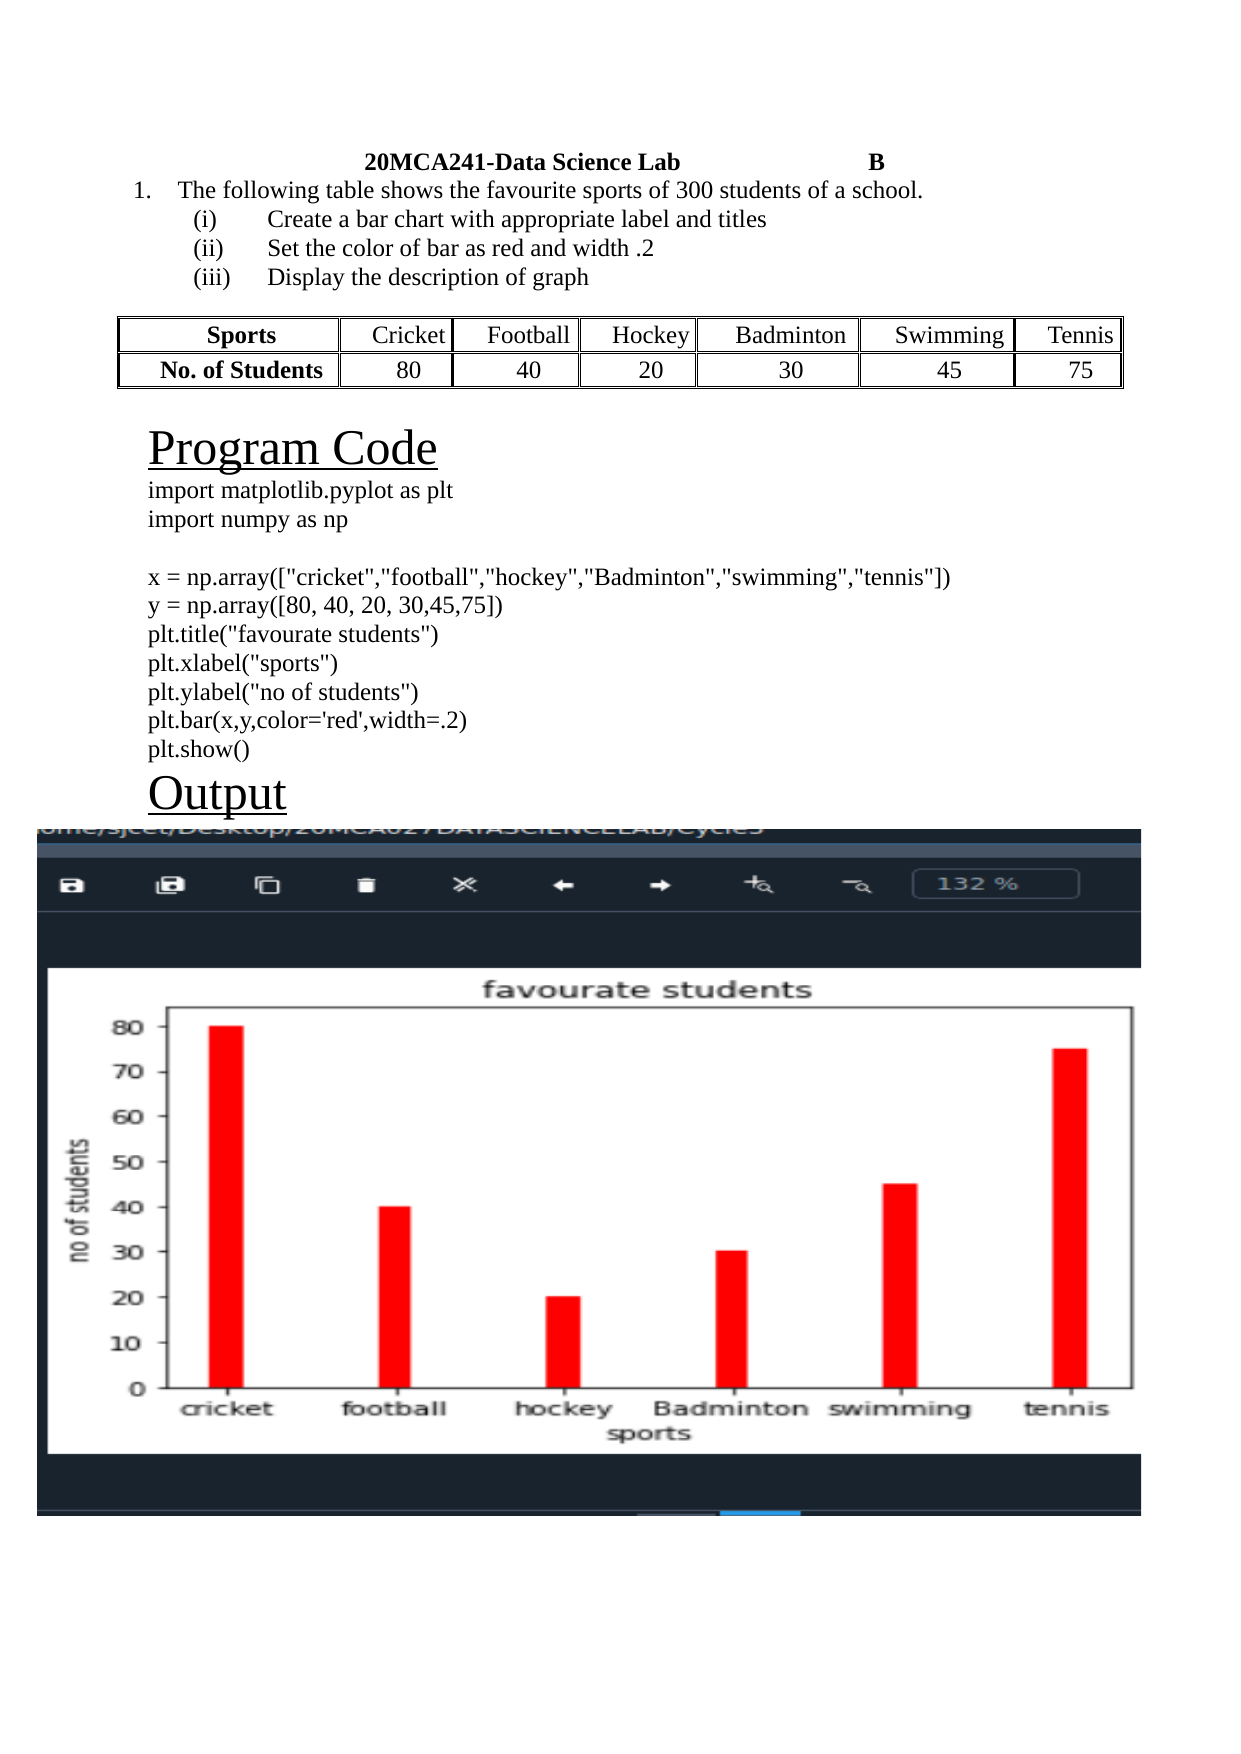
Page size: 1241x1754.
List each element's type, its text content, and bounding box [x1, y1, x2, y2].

table_cell No. of Students [120, 354, 338, 386]
list plt.title("favourate students") [148, 619, 1104, 648]
table_header Badminton [698, 319, 858, 351]
table_cell 80 [341, 354, 451, 386]
list plt.ylabel("no of students") [148, 677, 1104, 705]
table_cell 75 [1016, 354, 1120, 386]
table_header Tennis [1016, 319, 1120, 351]
table_header Cricket [341, 319, 451, 351]
list The following table shows the favourite sports of 300 students of a school. [133, 176, 1122, 204]
table_header Hockey [581, 319, 695, 351]
list plt.show() [148, 734, 1104, 763]
list Create a bar chart with appropriate label and titles [193, 204, 1122, 233]
table_header Swimming [861, 319, 1013, 351]
list 20MCA241-Data Science Lab B [133, 147, 1122, 176]
list x = np.array(["cricket","football","hockey","Badminton","swimming","tennis"]) [148, 562, 1104, 590]
list y = np.array([80, 40, 20, 30,45,75]) [148, 590, 1104, 619]
list plt.xlabel("sports") [148, 648, 1104, 677]
list Program Code [148, 418, 1104, 475]
list Display the description of graph [193, 262, 1122, 291]
table_header Football [454, 319, 578, 351]
list import matplotlib.pyplot as plt [148, 475, 1104, 504]
list plt.bar(x,y,color='red',width=.2) [148, 705, 1104, 734]
table_cell 20 [581, 354, 695, 386]
list Set the color of bar as red and width .2 [193, 233, 1122, 262]
table_header Sports [120, 319, 338, 351]
table_cell 45 [861, 354, 1013, 386]
list import numpy as np [148, 504, 1104, 533]
picture [909, 829, 1142, 1516]
table_cell 40 [454, 354, 578, 386]
list Output [148, 763, 1104, 820]
table_cell 30 [698, 354, 858, 386]
